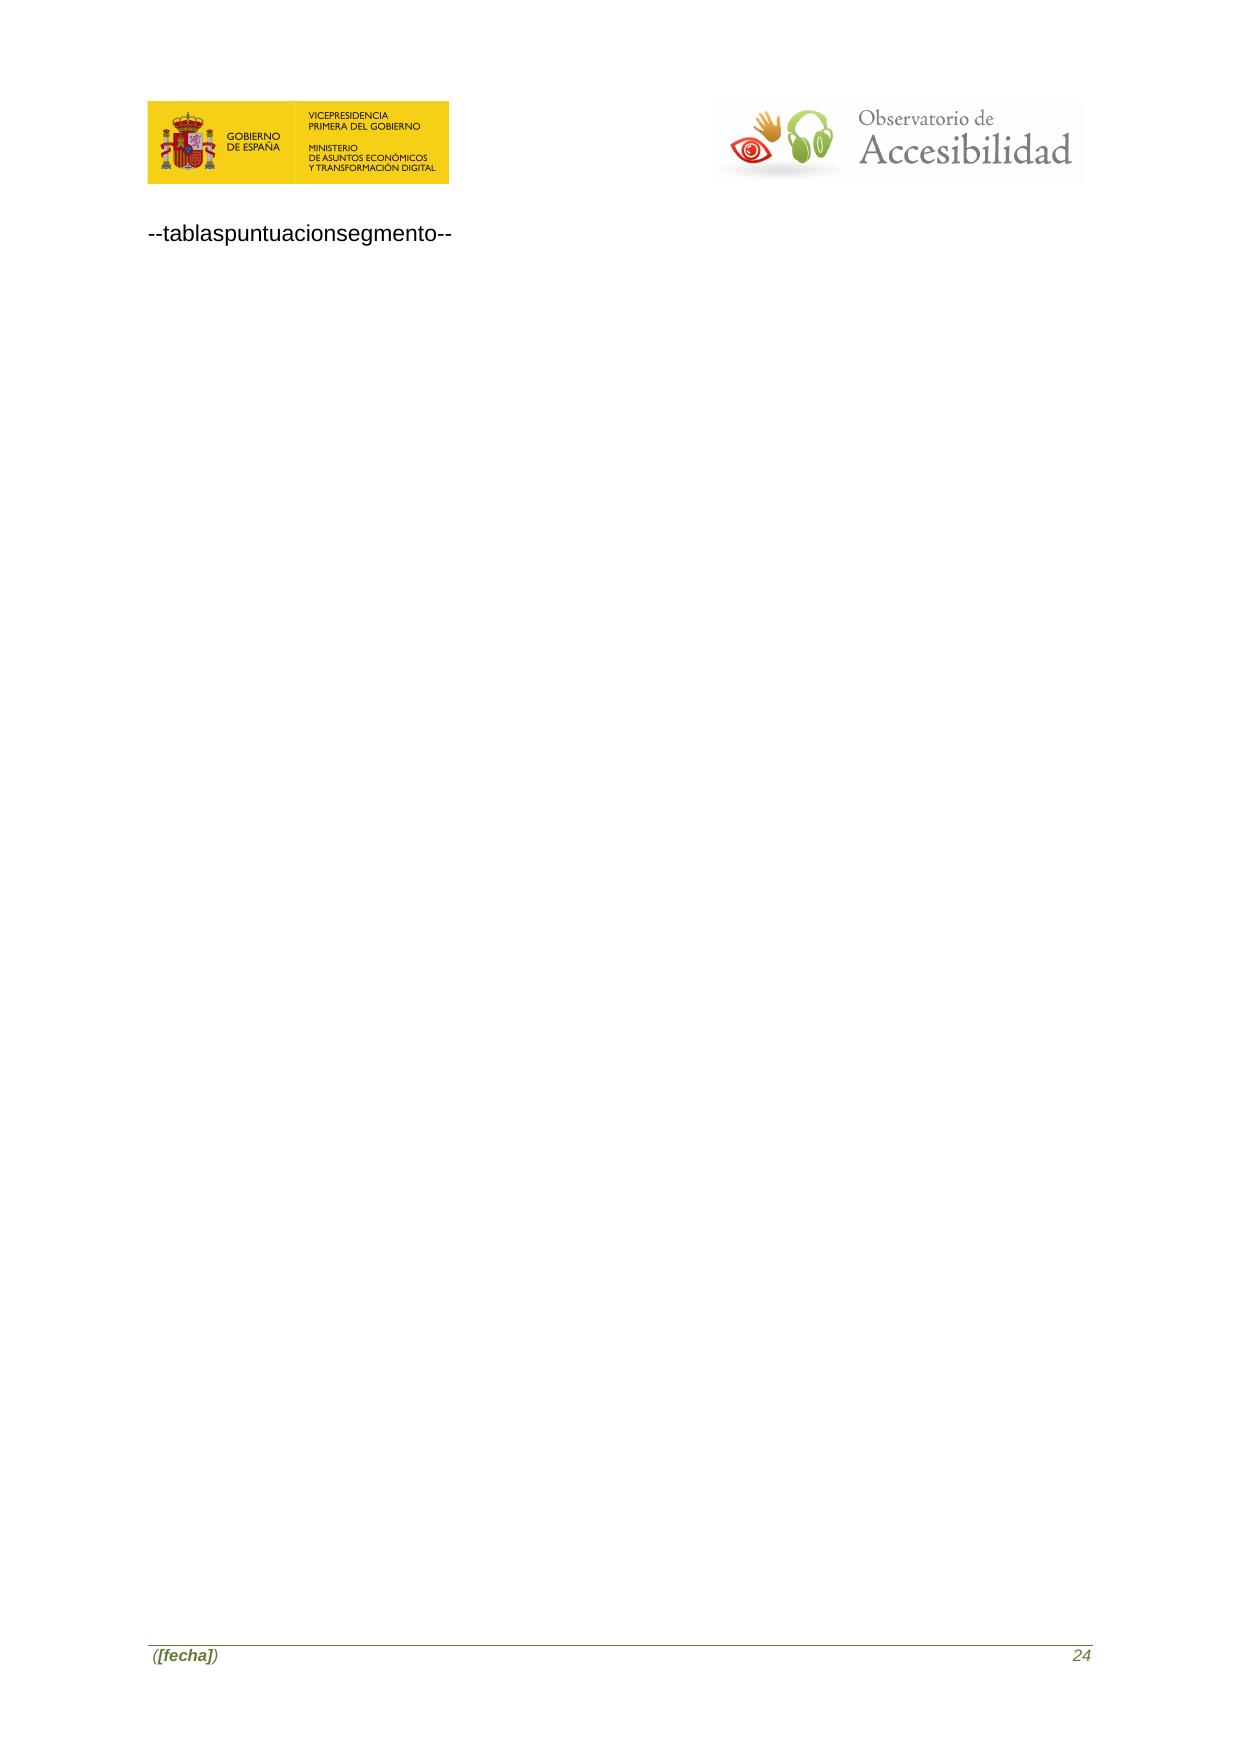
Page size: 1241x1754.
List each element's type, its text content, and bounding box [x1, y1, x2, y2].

text --tablaspuntuacionsegmento-- [148, 220, 1092, 246]
picture [710, 101, 1086, 184]
picture [147, 101, 450, 184]
